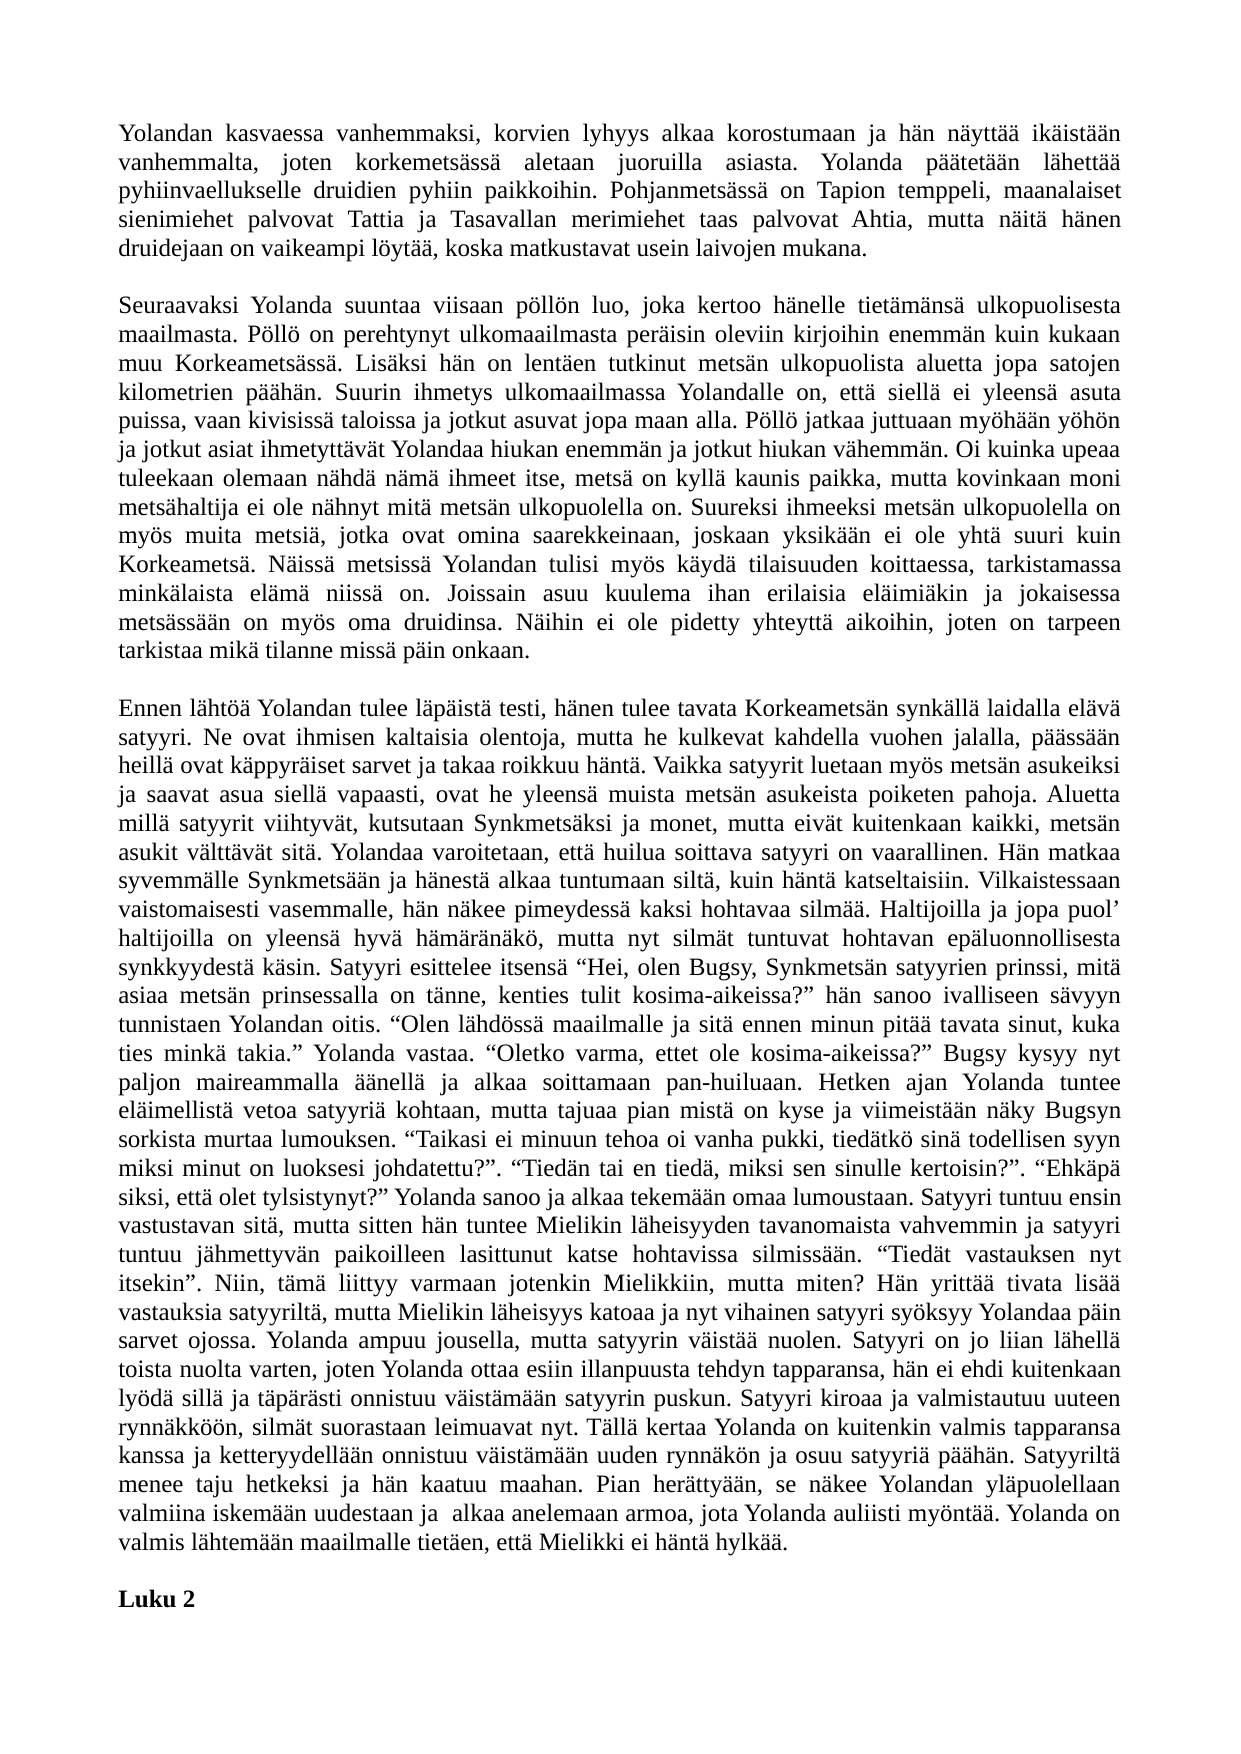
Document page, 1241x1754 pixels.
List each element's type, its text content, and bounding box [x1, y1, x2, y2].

text Luku 2 [118, 1584, 1122, 1613]
text Yolandan kasvaessa vanhemmaksi, korvien lyhyys alkaa korostumaan ja hän näyttää ikäistään vanhemmalta, joten korkemetsässä aletaan juoruilla asiasta. Yolanda päätetään lähettää pyhiinvaellukselle druidien pyhiin paikkoihin. Pohjanmetsässä on Tapion temppeli, maanalaiset sienimiehet palvovat Tattia ja Tasavallan merimiehet taas palvovat Ahtia, mutta näitä hänen druidejaan on vaikeampi löytää, koska matkustavat usein laivojen mukana. [118, 118, 1122, 262]
text Seuraavaksi Yolanda suuntaa viisaan pöllön luo, joka kertoo hänelle tietämänsä ulkopuolisesta maailmasta. Pöllö on perehtynyt ulkomaailmasta peräisin oleviin kirjoihin enemmän kuin kukaan muu Korkeametsässä. Lisäksi hän on lentäen tutkinut metsän ulkopuolista aluetta jopa satojen kilometrien päähän. Suurin ihmetys ulkomaailmassa Yolandalle on, että siellä ei yleensä asuta puissa, vaan kivisissä taloissa ja jotkut asuvat jopa maan alla. Pöllö jatkaa juttuaan myöhään yöhön ja jotkut asiat ihmetyttävät Yolandaa hiukan enemmän ja jotkut hiukan vähemmän. Oi kuinka upeaa tuleekaan olemaan nähdä nämä ihmeet itse, metsä on kyllä kaunis paikka, mutta kovinkaan moni metsähaltija ei ole nähnyt mitä metsän ulkopuolella on. Suureksi ihmeeksi metsän ulkopuolella on myös muita metsiä, jotka ovat omina saarekkeinaan, joskaan yksikään ei ole yhtä suuri kuin Korkeametsä. Näissä metsissä Yolandan tulisi myös käydä tilaisuuden koittaessa, tarkistamassa minkälaista elämä niissä on. Joissain asuu kuulema ihan erilaisia eläimiäkin ja jokaisessa metsässään on myös oma druidinsa. Näihin ei ole pidetty yhteyttä aikoihin, joten on tarpeen tarkistaa mikä tilanne missä päin onkaan. [118, 291, 1122, 664]
text Ennen lähtöä Yolandan tulee läpäistä testi, hänen tulee tavata Korkeametsän synkällä laidalla elävä satyyri. Ne ovat ihmisen kaltaisia olentoja, mutta he kulkevat kahdella vuohen jalalla, päässään heillä ovat käppyräiset sarvet ja takaa roikkuu häntä. Vaikka satyyrit luetaan myös metsän asukeiksi ja saavat asua siellä vapaasti, ovat he yleensä muista metsän asukeista poiketen pahoja. Aluetta millä satyyrit viihtyvät, kutsutaan Synkmetsäksi ja monet, mutta eivät kuitenkaan kaikki, metsän asukit välttävät sitä. Yolandaa varoitetaan, että huilua soittava satyyri on vaarallinen. Hän matkaa syvemmälle Synkmetsään ja hänestä alkaa tuntumaan siltä, kuin häntä katseltaisiin. Vilkaistessaan vaistomaisesti vasemmalle, hän näkee pimeydessä kaksi hohtavaa silmää. Haltijoilla ja jopa puol’ haltijoilla on yleensä hyvä hämäränäkö, mutta nyt silmät tuntuvat hohtavan epäluonnollisesta synkkyydestä käsin. Satyyri esittelee itsensä “Hei, olen Bugsy, Synkmetsän satyyrien prinssi, mitä asiaa metsän prinsessalla on tänne, kenties tulit kosima-aikeissa?” hän sanoo ivalliseen sävyyn tunnistaen Yolandan oitis. “Olen lähdössä maailmalle ja sitä ennen minun pitää tavata sinut, kuka ties minkä takia.” Yolanda vastaa. “Oletko varma, ettet ole kosima-aikeissa?” Bugsy kysyy nyt paljon maireammalla äänellä ja alkaa soittamaan pan-huiluaan. Hetken ajan Yolanda tuntee eläimellistä vetoa satyyriä kohtaan, mutta tajuaa pian mistä on kyse ja viimeistään näky Bugsyn sorkista murtaa lumouksen. “Taikasi ei minuun tehoa oi vanha pukki, tiedätkö sinä todellisen syyn miksi minut on luoksesi johdatettu?”. “Tiedän tai en tiedä, miksi sen sinulle kertoisin?”. “Ehkäpä siksi, että olet tylsistynyt?” Yolanda sanoo ja alkaa tekemään omaa lumoustaan. Satyyri tuntuu ensin vastustavan sitä, mutta sitten hän tuntee Mielikin läheisyyden tavanomaista vahvemmin ja satyyri tuntuu jähmettyvän paikoilleen lasittunut katse hohtavissa silmissään. “Tiedät vastauksen nyt itsekin”. Niin, tämä liittyy varmaan jotenkin Mielikkiin, mutta miten? Hän yrittää tivata lisää vastauksia satyyriltä, mutta Mielikin läheisyys katoaa ja nyt vihainen satyyri syöksyy Yolandaa päin sarvet ojossa. Yolanda ampuu jousella, mutta satyyrin väistää nuolen. Satyyri on jo liian lähellä toista nuolta varten, joten Yolanda ottaa esiin illanpuusta tehdyn tapparansa, hän ei ehdi kuitenkaan lyödä sillä ja täpärästi onnistuu väistämään satyyrin puskun. Satyyri kiroaa ja valmistautuu uuteen rynnäkköön, silmät suorastaan leimuavat nyt. Tällä kertaa Yolanda on kuitenkin valmis tapparansa kanssa ja ketteryydellään onnistuu väistämään uuden rynnäkön ja osuu satyyriä päähän. Satyyriltä menee taju hetkeksi ja hän kaatuu maahan. Pian herättyään, se näkee Yolandan yläpuolellaan valmiina iskemään uudestaan ja alkaa anelemaan armoa, jota Yolanda auliisti myöntää. Yolanda on valmis lähtemään maailmalle tietäen, että Mielikki ei häntä hylkää. [118, 693, 1122, 1556]
